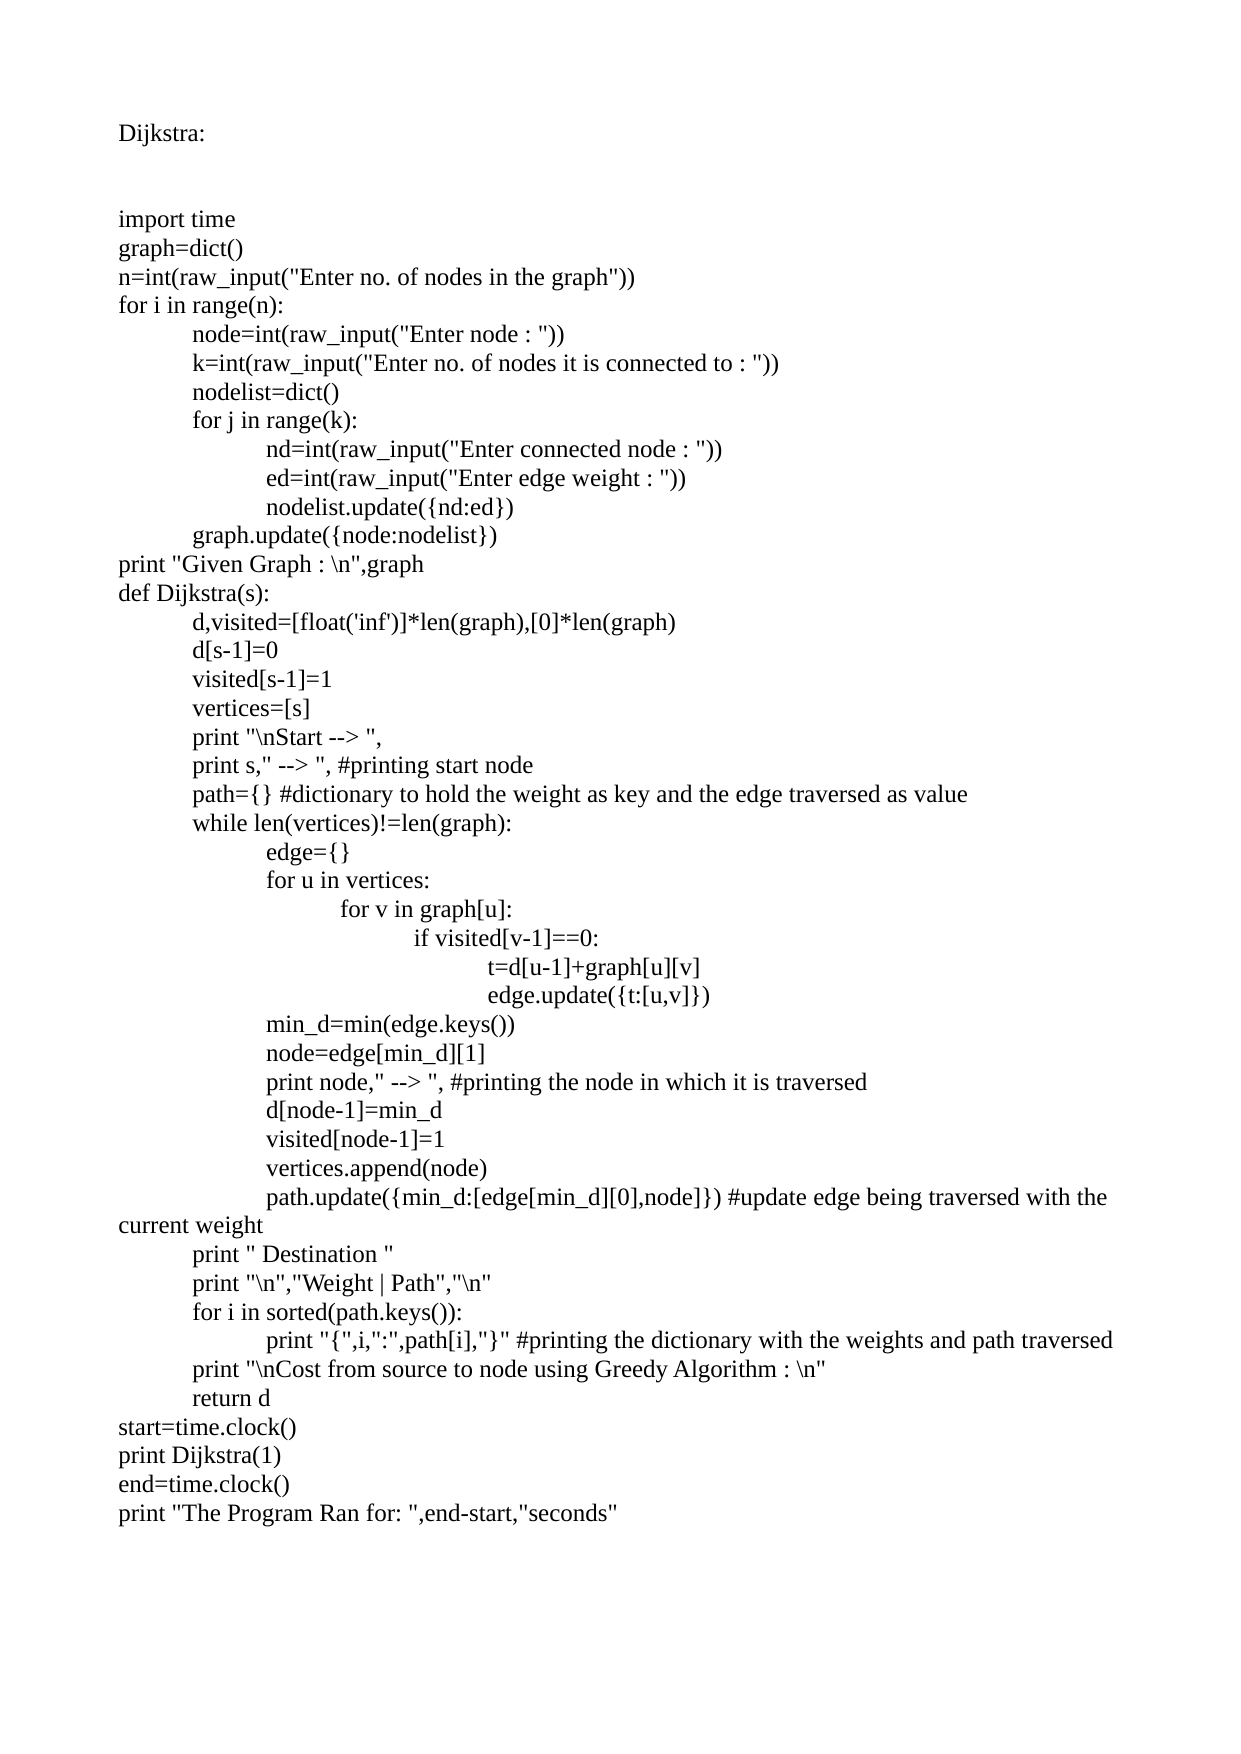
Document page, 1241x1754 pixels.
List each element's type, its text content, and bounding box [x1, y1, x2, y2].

text Dijkstra: [118, 118, 1122, 147]
text nd=int(raw_input("Enter connected node : ")) [118, 434, 1122, 463]
text d[s-1]=0 [118, 636, 1122, 664]
text visited[s-1]=1 [118, 664, 1122, 693]
text d[node-1]=min_d [118, 1096, 1122, 1124]
text graph.update({node:nodelist}) [118, 521, 1122, 549]
text for i in sorted(path.keys()): [118, 1297, 1122, 1326]
text k=int(raw_input("Enter no. of nodes it is connected to : ")) [118, 348, 1122, 377]
text for v in graph[u]: [118, 894, 1122, 923]
text t=d[u-1]+graph[u][v] [118, 952, 1122, 981]
text end=time.clock() [118, 1469, 1122, 1498]
text nodelist.update({nd:ed}) [118, 492, 1122, 521]
text node=edge[min_d][1] [118, 1038, 1122, 1067]
text graph=dict() [118, 233, 1122, 262]
text vertices=[s] [118, 693, 1122, 722]
text print "Given Graph : \n",graph [118, 549, 1122, 578]
text start=time.clock() [118, 1412, 1122, 1441]
text min_d=min(edge.keys()) [118, 1009, 1122, 1038]
text nodelist=dict() [118, 377, 1122, 406]
text edge.update({t:[u,v]}) [118, 981, 1122, 1009]
text vertices.append(node) [118, 1153, 1122, 1182]
text print "{",i,":",path[i],"}" #printing the dictionary with the weights and path traversed [118, 1326, 1122, 1354]
text n=int(raw_input("Enter no. of nodes in the graph")) [118, 262, 1122, 291]
text d,visited=[float('inf')]*len(graph),[0]*len(graph) [118, 607, 1122, 636]
text for j in range(k): [118, 406, 1122, 434]
text print "\n","Weight | Path","\n" [118, 1268, 1122, 1297]
text def Dijkstra(s): [118, 578, 1122, 607]
text print node," --> ", #printing the node in which it is traversed [118, 1067, 1122, 1096]
text path={} #dictionary to hold the weight as key and the edge traversed as value [118, 779, 1122, 808]
text visited[node-1]=1 [118, 1124, 1122, 1153]
text import time [118, 204, 1122, 233]
text ed=int(raw_input("Enter edge weight : ")) [118, 463, 1122, 492]
text for i in range(n): [118, 291, 1122, 319]
text while len(vertices)!=len(graph): [118, 808, 1122, 837]
text print "\nCost from source to node using Greedy Algorithm : \n" [118, 1354, 1122, 1383]
text edge={} [118, 837, 1122, 866]
text print "\nStart --> ", [118, 722, 1122, 751]
text print " Destination " [118, 1239, 1122, 1268]
text print Dijkstra(1) [118, 1441, 1122, 1469]
text return d [118, 1383, 1122, 1412]
text for u in vertices: [118, 866, 1122, 894]
text print s," --> ", #printing start node [118, 751, 1122, 779]
text path.update({min_d:[edge[min_d][0],node]}) #update edge being traversed with the current weight [118, 1182, 1122, 1239]
text print "The Program Ran for: ",end-start,"seconds" [118, 1498, 1122, 1527]
text node=int(raw_input("Enter node : ")) [118, 319, 1122, 348]
text if visited[v-1]==0: [118, 923, 1122, 952]
